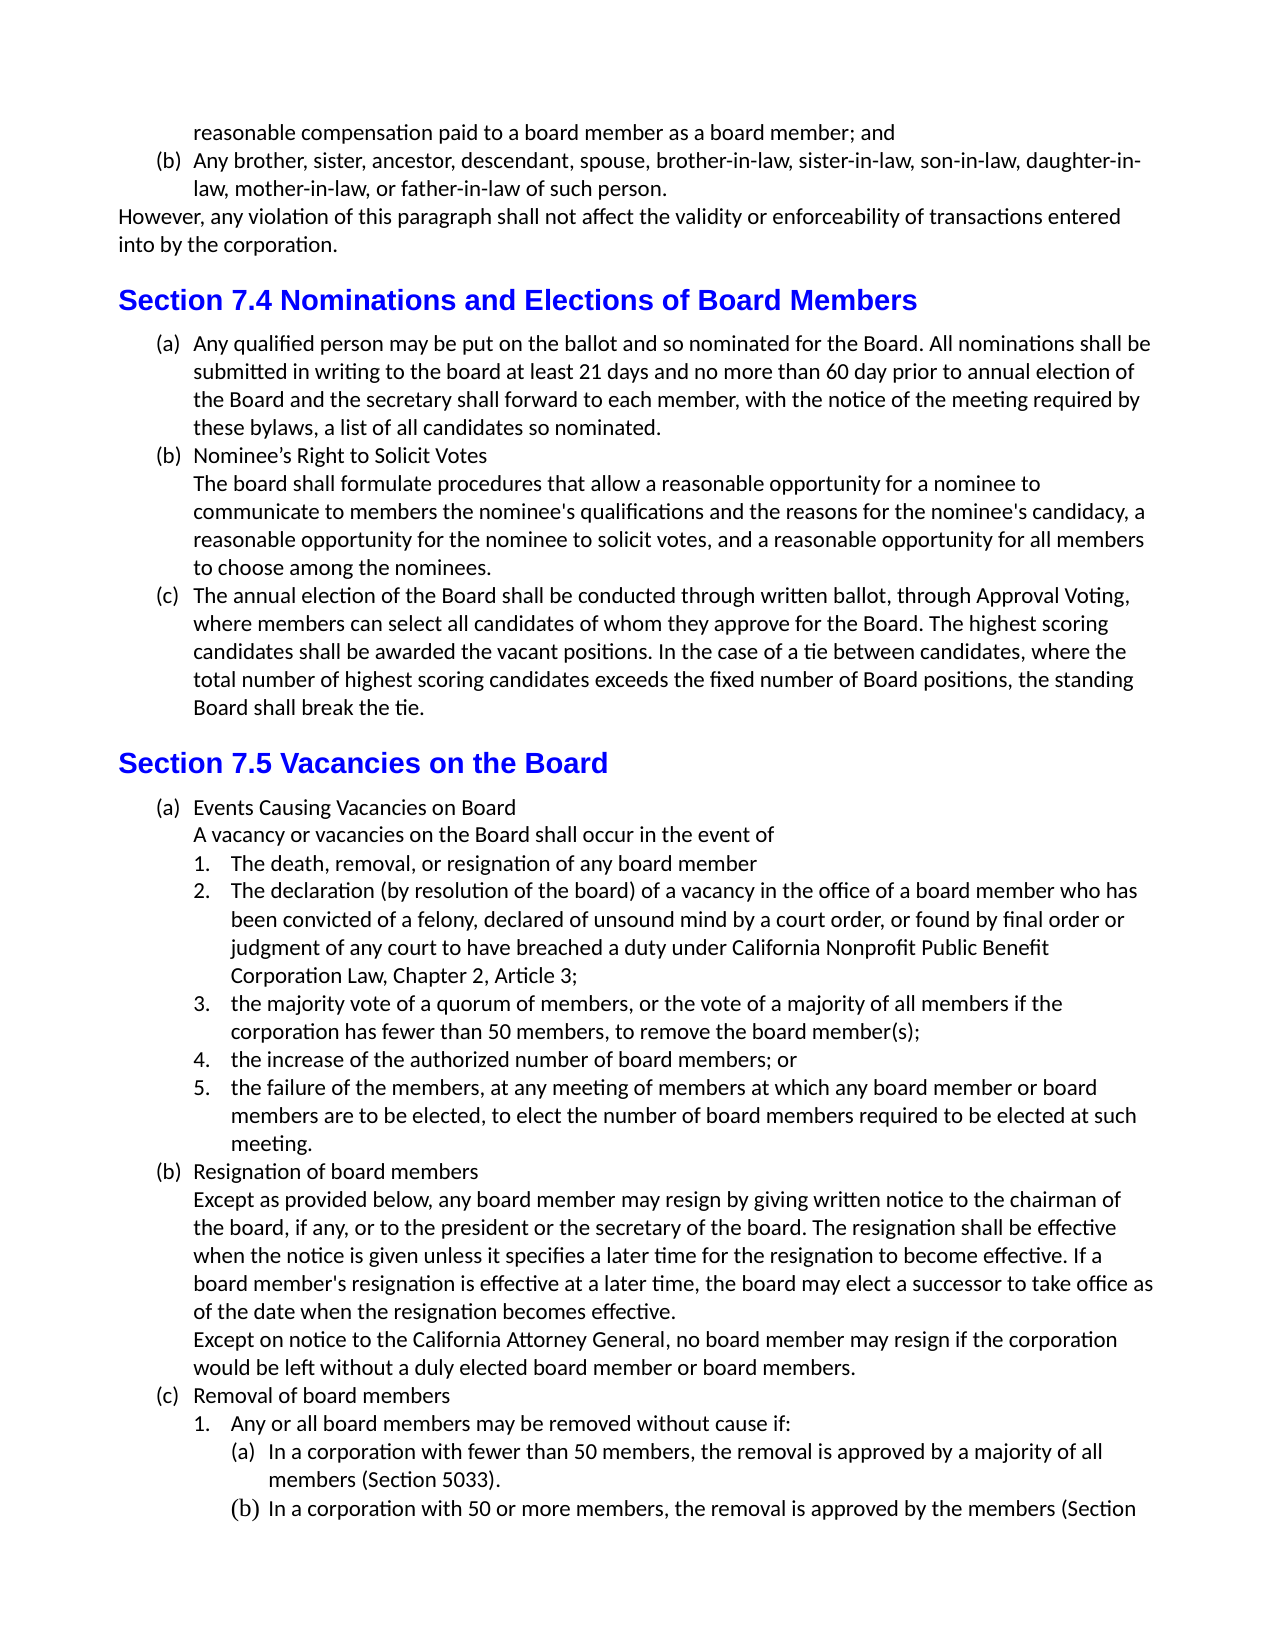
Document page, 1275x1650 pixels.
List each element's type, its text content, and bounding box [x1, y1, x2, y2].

list Resignation of board members [156, 1157, 1157, 1185]
list Any or all board members may be removed without cause if: [193, 1409, 1157, 1437]
list In a corporation with 50 or more members, the removal is approved by the members (Section [231, 1493, 1157, 1522]
list Nominee’s Right to Solicit Votes [156, 441, 1157, 469]
list the increase of the authorized number of board members; or [193, 1045, 1157, 1073]
list Any qualified person may be put on the ballot and so nominated for the Board. All nominations shall be submitted in writing to the board at least 21 days and no more than 60 day prior to annual election of the Board and the secretary shall forward to each member, with the notice of the meeting required by these bylaws, a list of all candidates so nominated. [156, 329, 1157, 441]
list The death, removal, or resignation of any board member [193, 849, 1157, 877]
subtitle Section 7.4 Nominations and Elections of Board Members [118, 283, 1157, 317]
list Except as provided below, any board member may resign by giving written notice to the chairman of the board, if any, or to the president or the secretary of the board. The resignation shall be effective when the notice is given unless it specifies a later time for the resignation to become effective. If a board member's resignation is effective at a later time, the board may elect a successor to take office as of the date when the resignation becomes effective. [156, 1185, 1157, 1325]
list The board shall formulate procedures that allow a reasonable opportunity for a nominee to communicate to members the nominee's qualifications and the reasons for the nominee's candidacy, a reasonable opportunity for the nominee to solicit votes, and a reasonable opportunity for all members to choose among the nominees. [156, 469, 1157, 581]
list reasonable compensation paid to a board member as a board member; and [156, 118, 1157, 146]
list In a corporation with fewer than 50 members, the removal is approved by a majority of all members (Section 5033). [231, 1437, 1157, 1493]
list Events Causing Vacancies on Board [156, 793, 1157, 821]
list the majority vote of a quorum of members, or the vote of a majority of all members if the corporation has fewer than 50 members, to remove the board member(s); [193, 989, 1157, 1045]
list the failure of the members, at any meeting of members at which any board member or board members are to be elected, to elect the number of board members required to be elected at such meeting. [193, 1073, 1157, 1157]
list The declaration (by resolution of the board) of a vacancy in the office of a board member who has been convicted of a felony, declared of unsound mind by a court order, or found by final order or judgment of any court to have breached a duty under California Nonprofit Public Benefit Corporation Law, Chapter 2, Article 3; [193, 877, 1157, 989]
list Removal of board members [156, 1381, 1157, 1409]
subtitle Section 7.5 Vacancies on the Board [118, 747, 1157, 780]
text However, any violation of this paragraph shall not affect the validity or enforceability of transactions entered into by the corporation. [118, 202, 1157, 258]
list A vacancy or vacancies on the Board shall occur in the event of [156, 821, 1157, 849]
list Any brother, sister, ancestor, descendant, spouse, brother-in-law, sister-in-law, son-in-law, daughter-in-law, mother-in-law, or father-in-law of such person. [156, 146, 1157, 202]
list Except on notice to the California Attorney General, no board member may resign if the corporation would be left without a duly elected board member or board members. [156, 1325, 1157, 1381]
list The annual election of the Board shall be conducted through written ballot, through Approval Voting, where members can select all candidates of whom they approve for the Board. The highest scoring candidates shall be awarded the vacant positions. In the case of a tie between candidates, where the total number of highest scoring candidates exceeds the fixed number of Board positions, the standing Board shall break the tie. [156, 581, 1157, 722]
